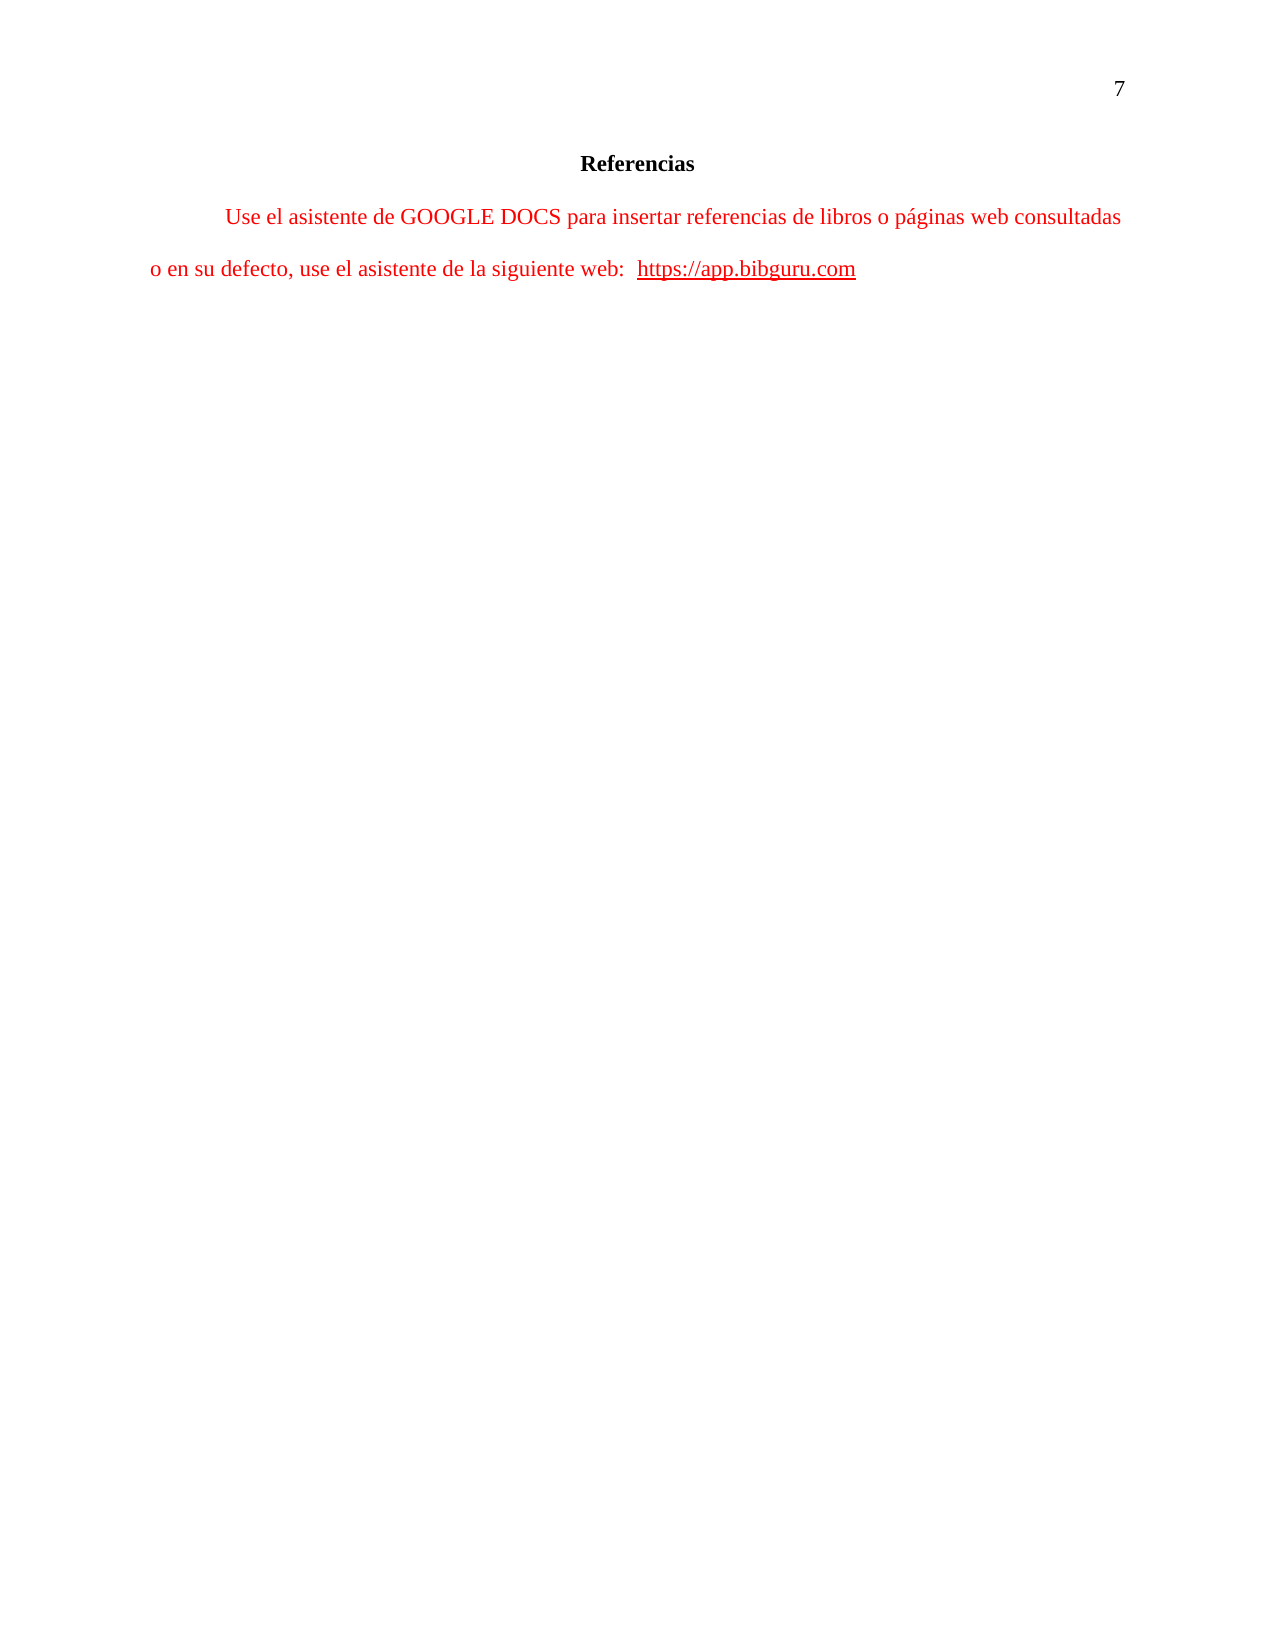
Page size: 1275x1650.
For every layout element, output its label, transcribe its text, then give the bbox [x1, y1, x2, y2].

text Use el asistente de GOOGLE DOCS para insertar referencias de libros o páginas web consultadas o en su defecto, use el asistente de la siguiente web: https://app.bibguru.com [150, 203, 1125, 282]
subtitle Referencias [150, 150, 580, 176]
subtitle Referencias [695, 150, 1125, 176]
